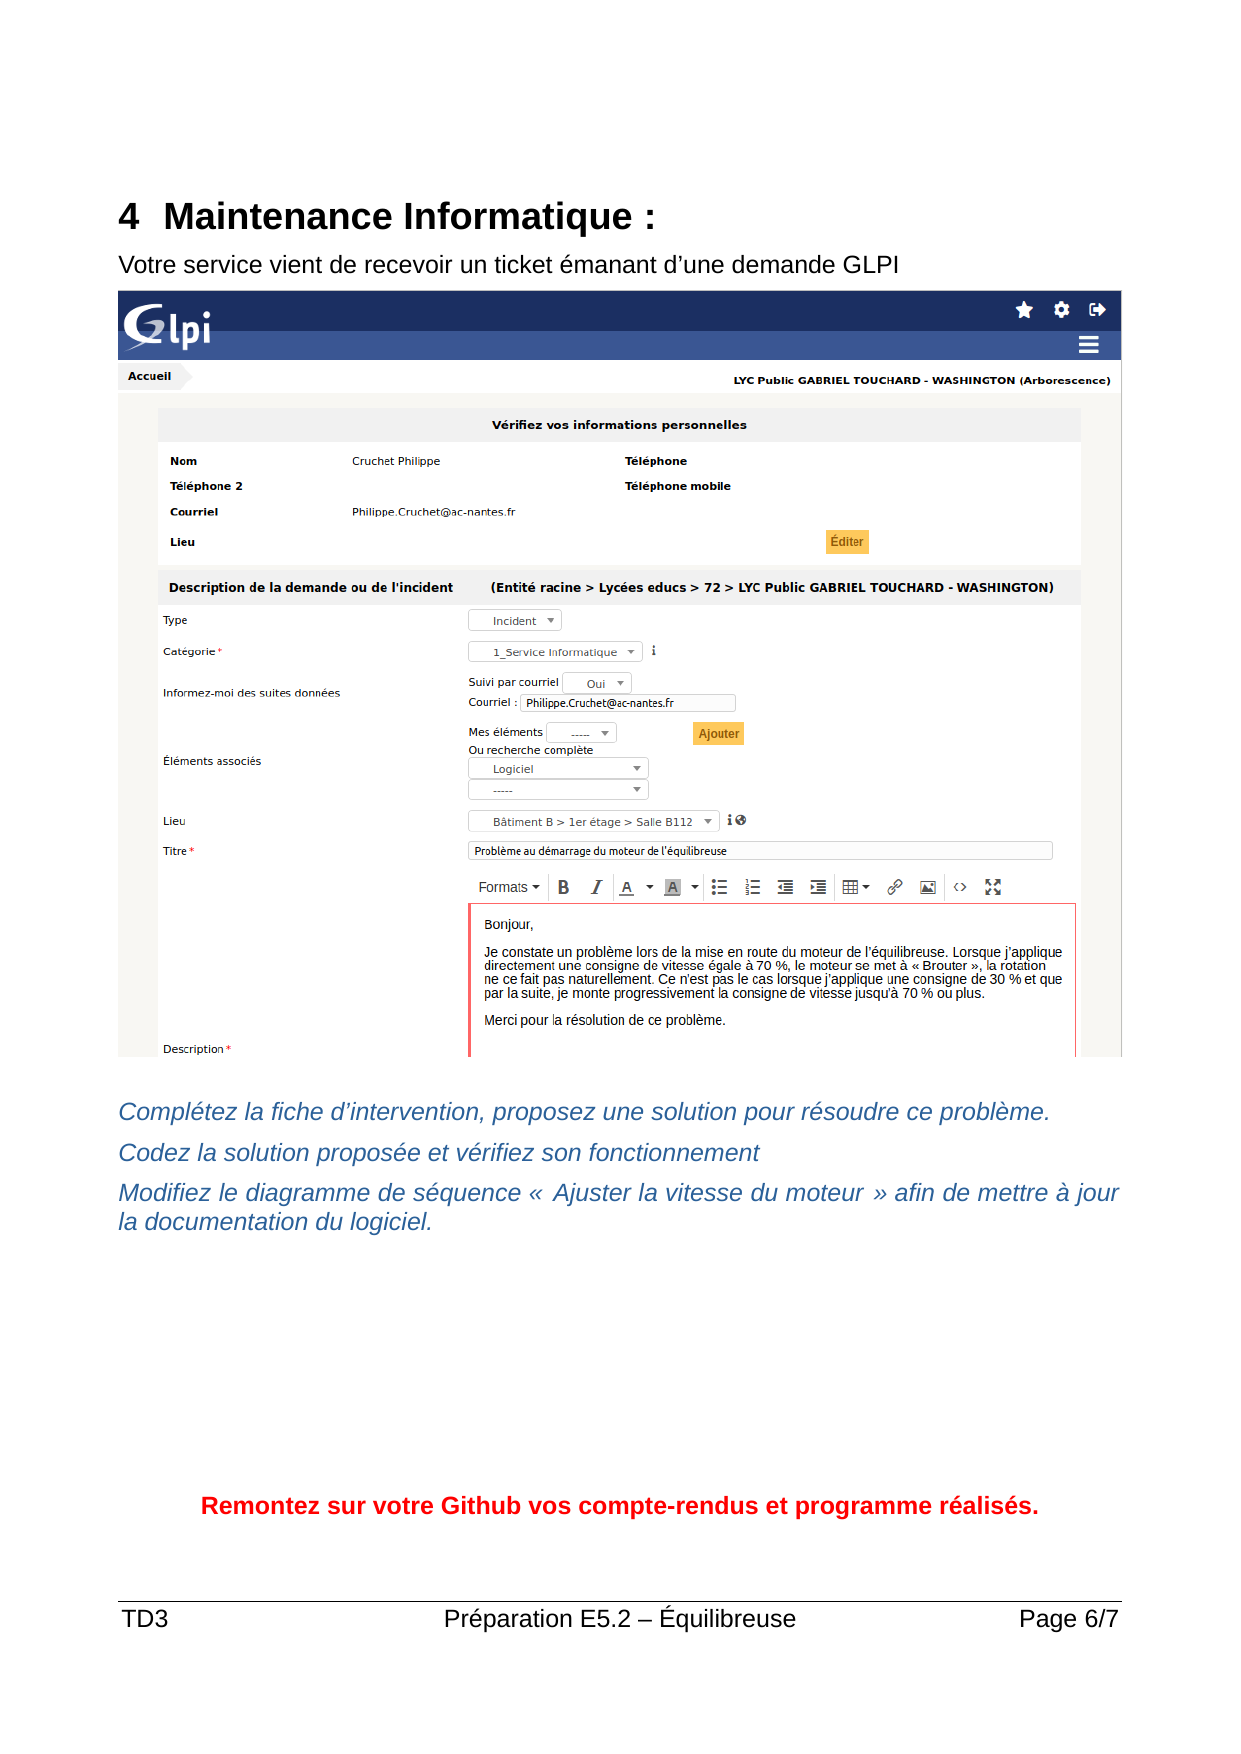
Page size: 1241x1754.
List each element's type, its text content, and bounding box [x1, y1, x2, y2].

picture [118, 290, 1123, 1057]
text Codez la solution proposée et vérifiez son fonctionnement [118, 1138, 1122, 1167]
text Complétez la fiche d’intervention, proposez une solution pour résoudre ce problème. [118, 1097, 1122, 1126]
text Remontez sur votre Github vos compte-rendus et programme réalisés. [118, 1491, 1122, 1519]
text Votre service vient de recevoir un ticket émanant d’une demande GLPI [118, 250, 1122, 279]
text Modifiez le diagramme de séquence « Ajuster la vitesse du moteur » afin de mettre à jour la documentation du logiciel. [118, 1178, 1122, 1236]
subtitle Maintenance Informatique : [118, 194, 1122, 238]
